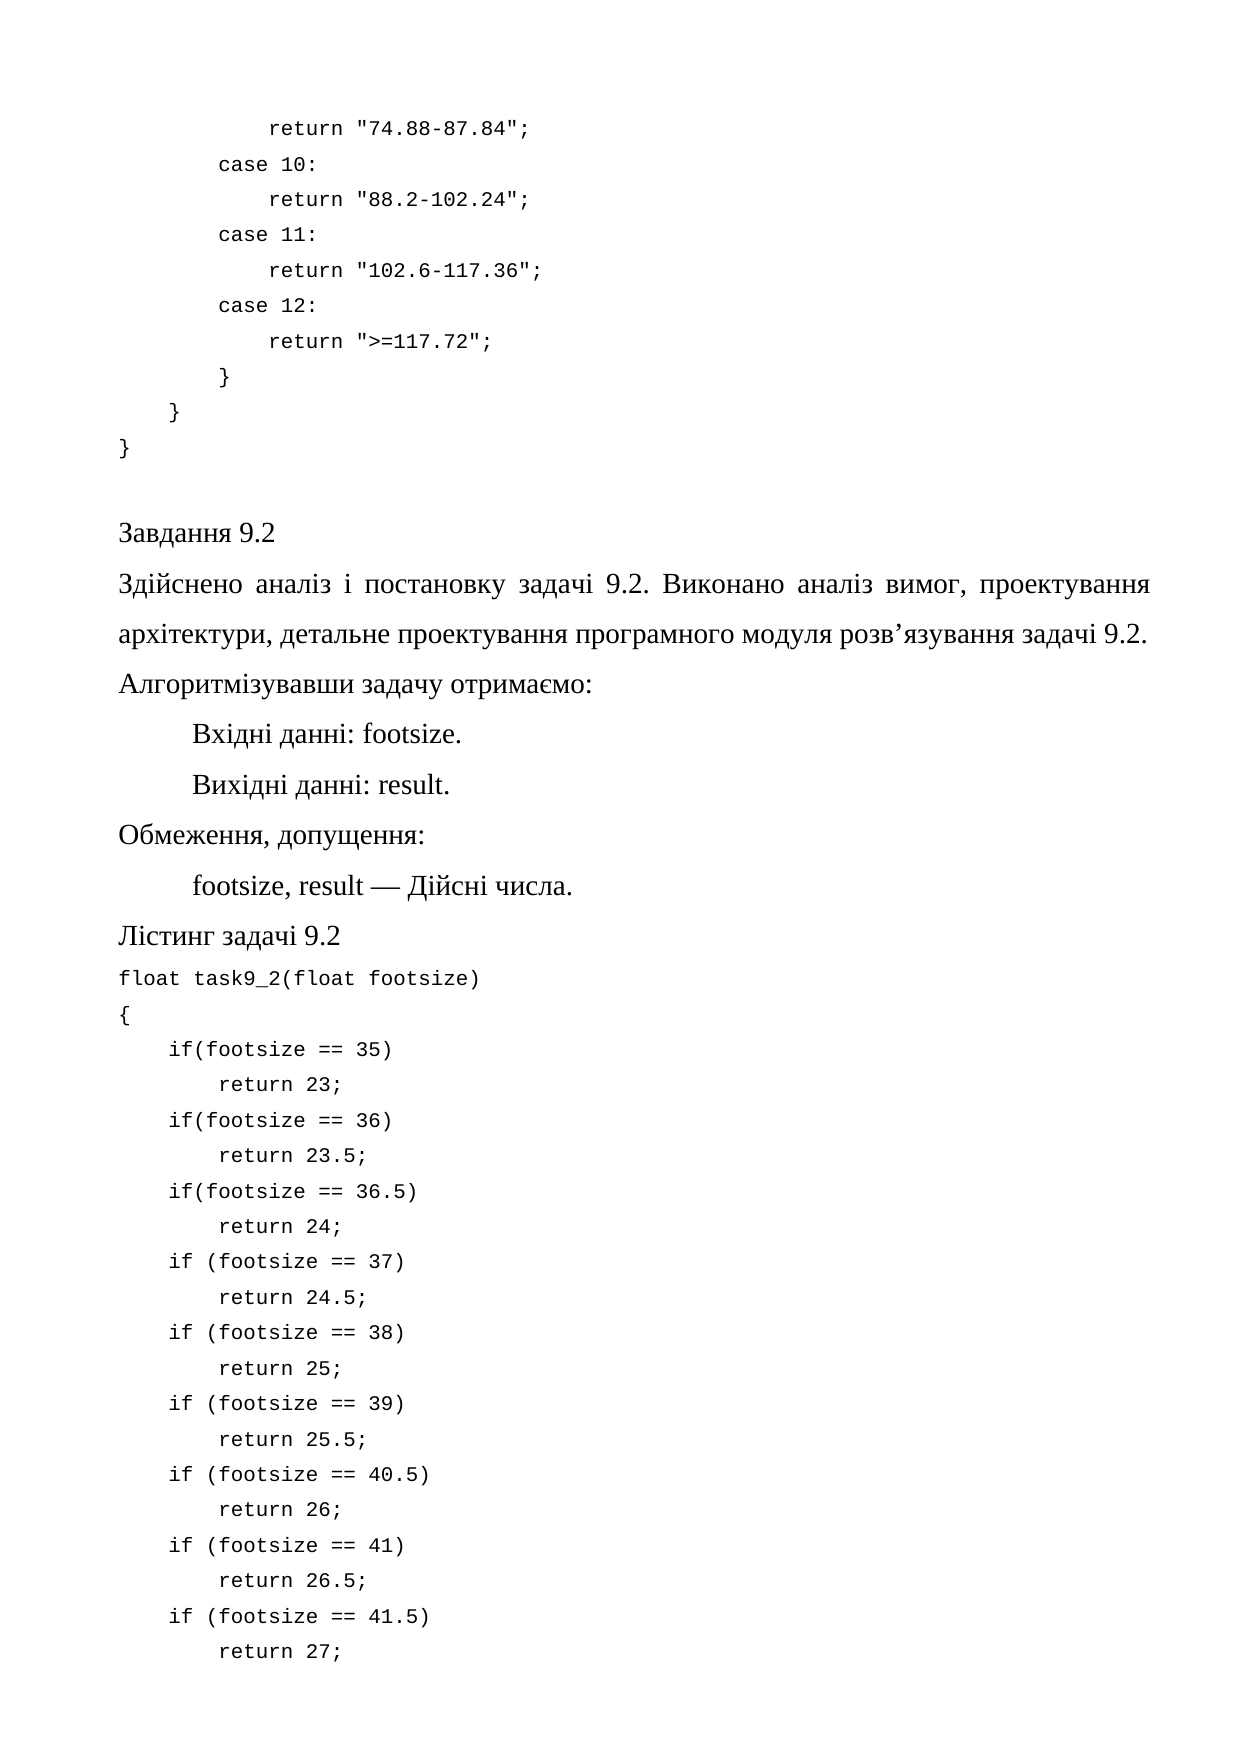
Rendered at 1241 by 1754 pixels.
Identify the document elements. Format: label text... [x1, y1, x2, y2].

text Обмеження, допущення: [118, 817, 1152, 851]
text { [118, 1004, 1152, 1027]
text return 26; [118, 1499, 1152, 1523]
text } [118, 401, 1152, 425]
text if(footsize == 36.5) [118, 1181, 1152, 1204]
text case 11: [118, 224, 1152, 248]
text case 12: [118, 295, 1152, 319]
text } [118, 366, 1152, 390]
text if (footsize == 40.5) [118, 1464, 1152, 1488]
text return "74.88-87.84"; [118, 118, 1152, 142]
text footsize, result — Дійсні числа. [118, 868, 1152, 901]
text return "102.6-117.36"; [118, 260, 1152, 283]
text if (footsize == 38) [118, 1322, 1152, 1346]
text return 24; [118, 1216, 1152, 1240]
text } [118, 437, 1152, 461]
text if (footsize == 41.5) [118, 1606, 1152, 1629]
text return ">=117.72"; [118, 331, 1152, 354]
text return "88.2-102.24"; [118, 189, 1152, 213]
text if (footsize == 39) [118, 1393, 1152, 1417]
text if (footsize == 37) [118, 1252, 1152, 1275]
text float task9_2(float footsize) [118, 968, 1152, 992]
text return 24.5; [118, 1287, 1152, 1311]
text if(footsize == 36) [118, 1110, 1152, 1133]
text return 25.5; [118, 1429, 1152, 1452]
text return 25; [118, 1358, 1152, 1381]
text Вхідні данні: footsize. [118, 717, 1152, 750]
text Завдання 9.2 [118, 515, 1152, 549]
text return 23.5; [118, 1145, 1152, 1169]
text return 26.5; [118, 1570, 1152, 1594]
text Вихідні данні: result. [118, 767, 1152, 801]
text if(footsize == 35) [118, 1039, 1152, 1063]
text return 23; [118, 1074, 1152, 1098]
text return 27; [118, 1641, 1152, 1665]
text Лістинг задачі 9.2 [118, 918, 1152, 951]
text Алгоритмізувавши задачу отримаємо: [118, 666, 1152, 700]
text case 10: [118, 153, 1152, 177]
text Здійснено аналіз і постановку задачі 9.2. Виконано аналіз вимог, проектування архітектури, детальне проектування програмного модуля розв’язування задачі 9.2. [118, 566, 1152, 649]
text if (footsize == 41) [118, 1535, 1152, 1558]
